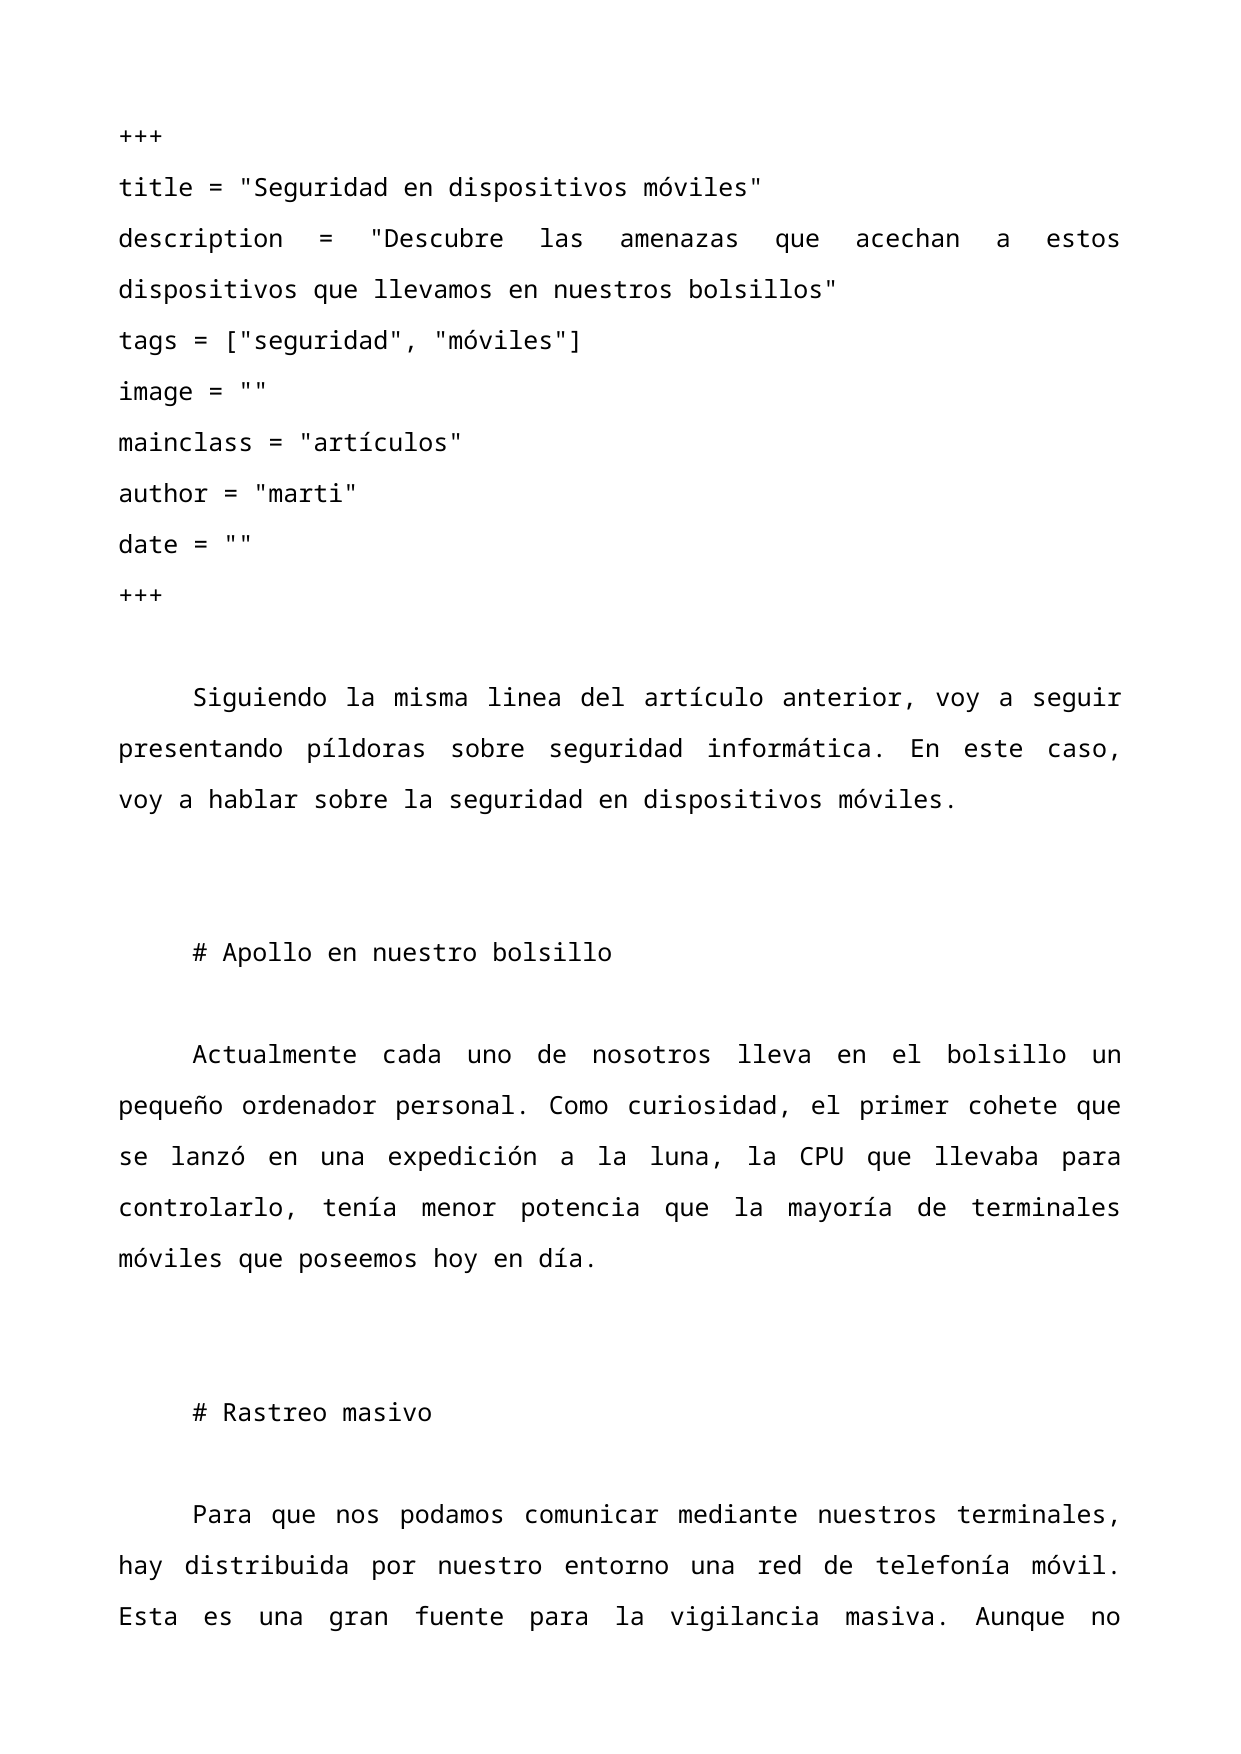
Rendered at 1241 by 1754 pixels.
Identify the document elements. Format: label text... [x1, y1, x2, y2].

text image = "" [118, 373, 1122, 407]
text tags = ["seguridad", "móviles"] [118, 322, 1122, 356]
text Actualmente cada uno de nosotros lleva en el bolsillo un pequeño ordenador personal. Como curiosidad, el primer cohete que se lanzó en una expedición a la luna, la CPU que llevaba para controlarlo, tenía menor potencia que la mayoría de terminales móviles que poseemos hoy en día. [118, 1037, 1122, 1275]
text Para que nos podamos comunicar mediante nuestros terminales, hay distribuida por nuestro entorno una red de telefonía móvil. Esta es una gran fuente para la vigilancia masiva. Aunque no [118, 1496, 1122, 1632]
text date = "" [118, 526, 1122, 561]
text Siguiendo la misma linea del artículo anterior, voy a seguir presentando píldoras sobre seguridad informática. En este caso, voy a hablar sobre la seguridad en dispositivos móviles. [118, 679, 1122, 816]
text title = "Seguridad en dispositivos móviles" [118, 169, 1122, 203]
text +++ [118, 118, 1122, 152]
text # Apollo en nuestro bolsillo [118, 935, 1122, 969]
text mainclass = "artículos" [118, 424, 1122, 458]
text +++ [118, 577, 1122, 612]
text # Rastreo masivo [118, 1394, 1122, 1428]
text author = "marti" [118, 475, 1122, 509]
text description = "Descubre las amenazas que acechan a estos dispositivos que llevamos en nuestros bolsillos" [118, 220, 1122, 305]
